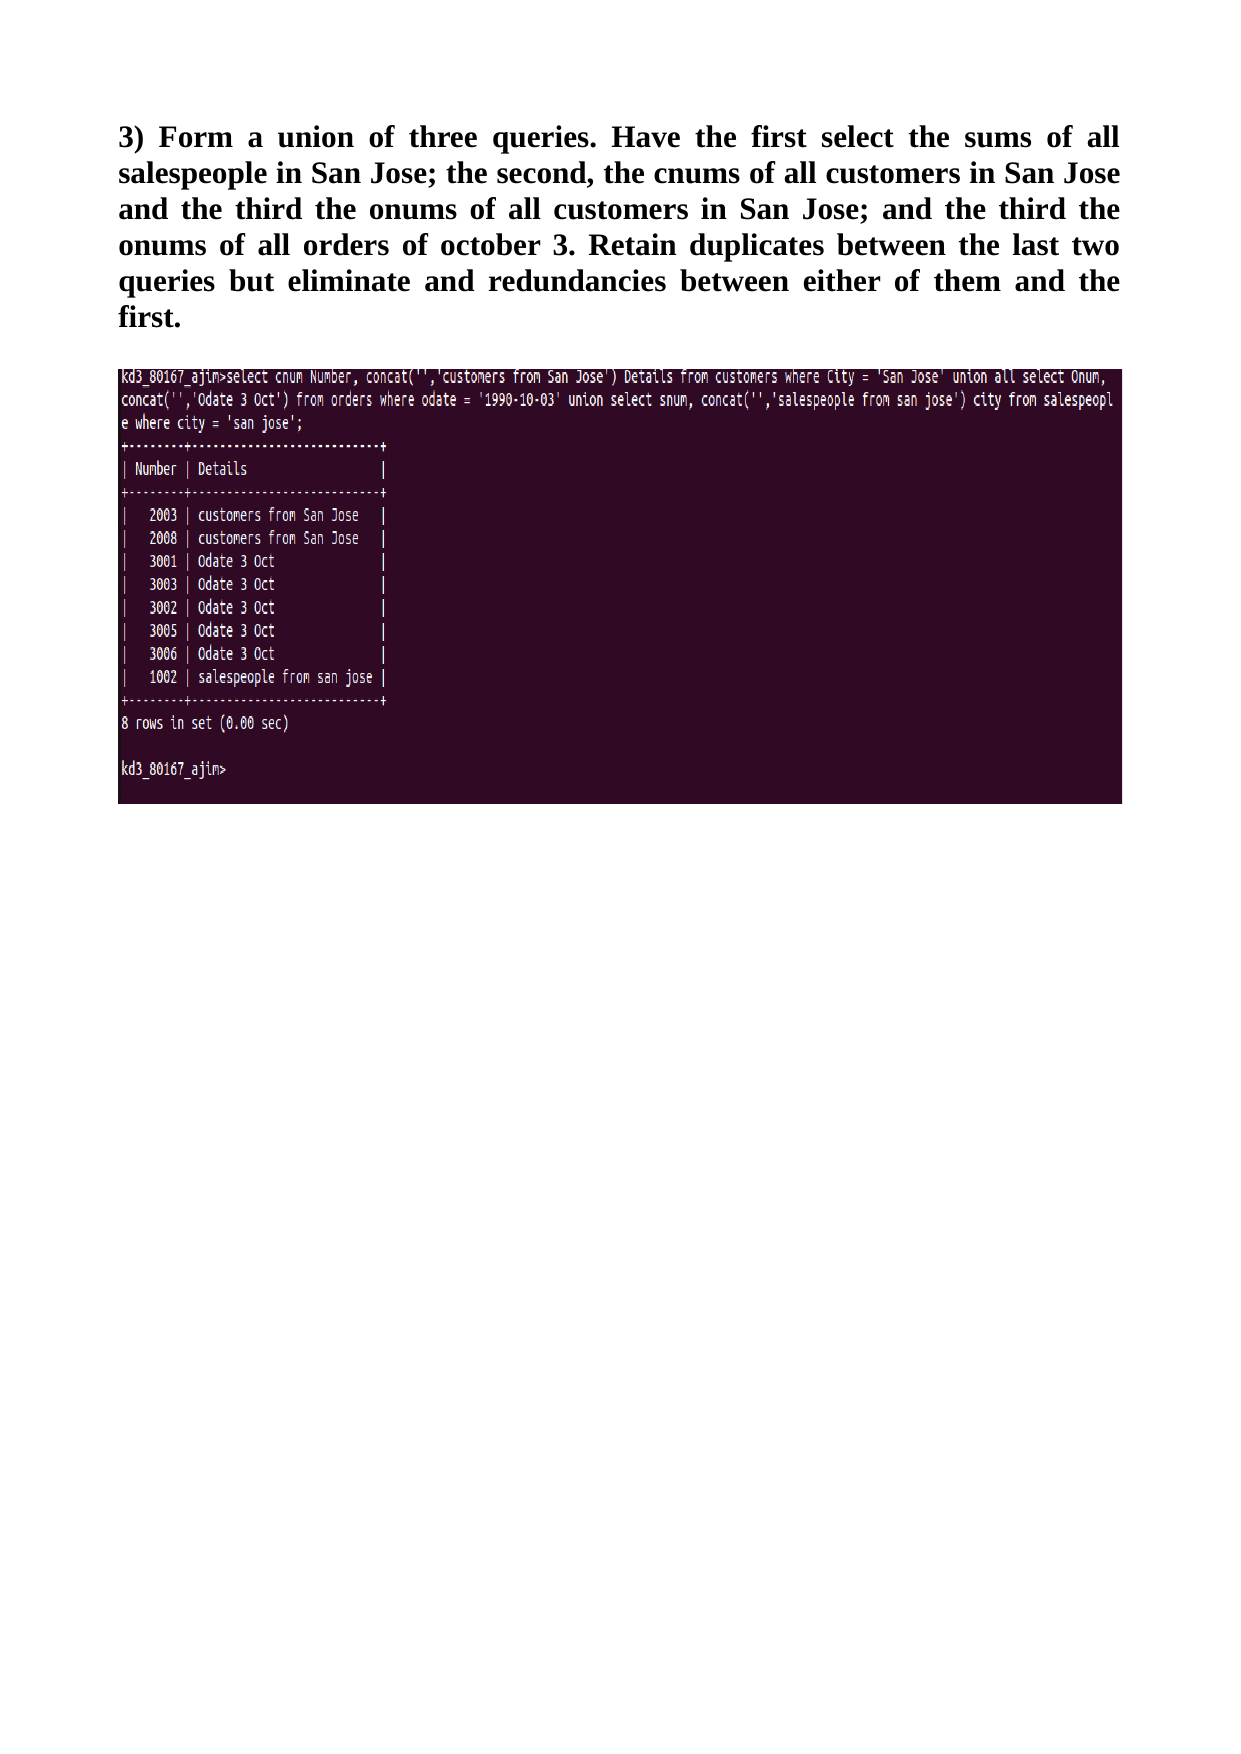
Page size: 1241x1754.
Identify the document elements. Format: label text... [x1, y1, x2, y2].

picture [118, 369, 1123, 804]
text 3) Form a union of three queries. Have the first select the sums of all salespeople in San Jose; the second, the cnums of all customers in San Jose and the third the onums of all customers in San Jose; and the third the onums of all orders of october 3. Retain duplicates between the last two queries but eliminate and redundancies between either of them and the first. [118, 118, 1122, 334]
